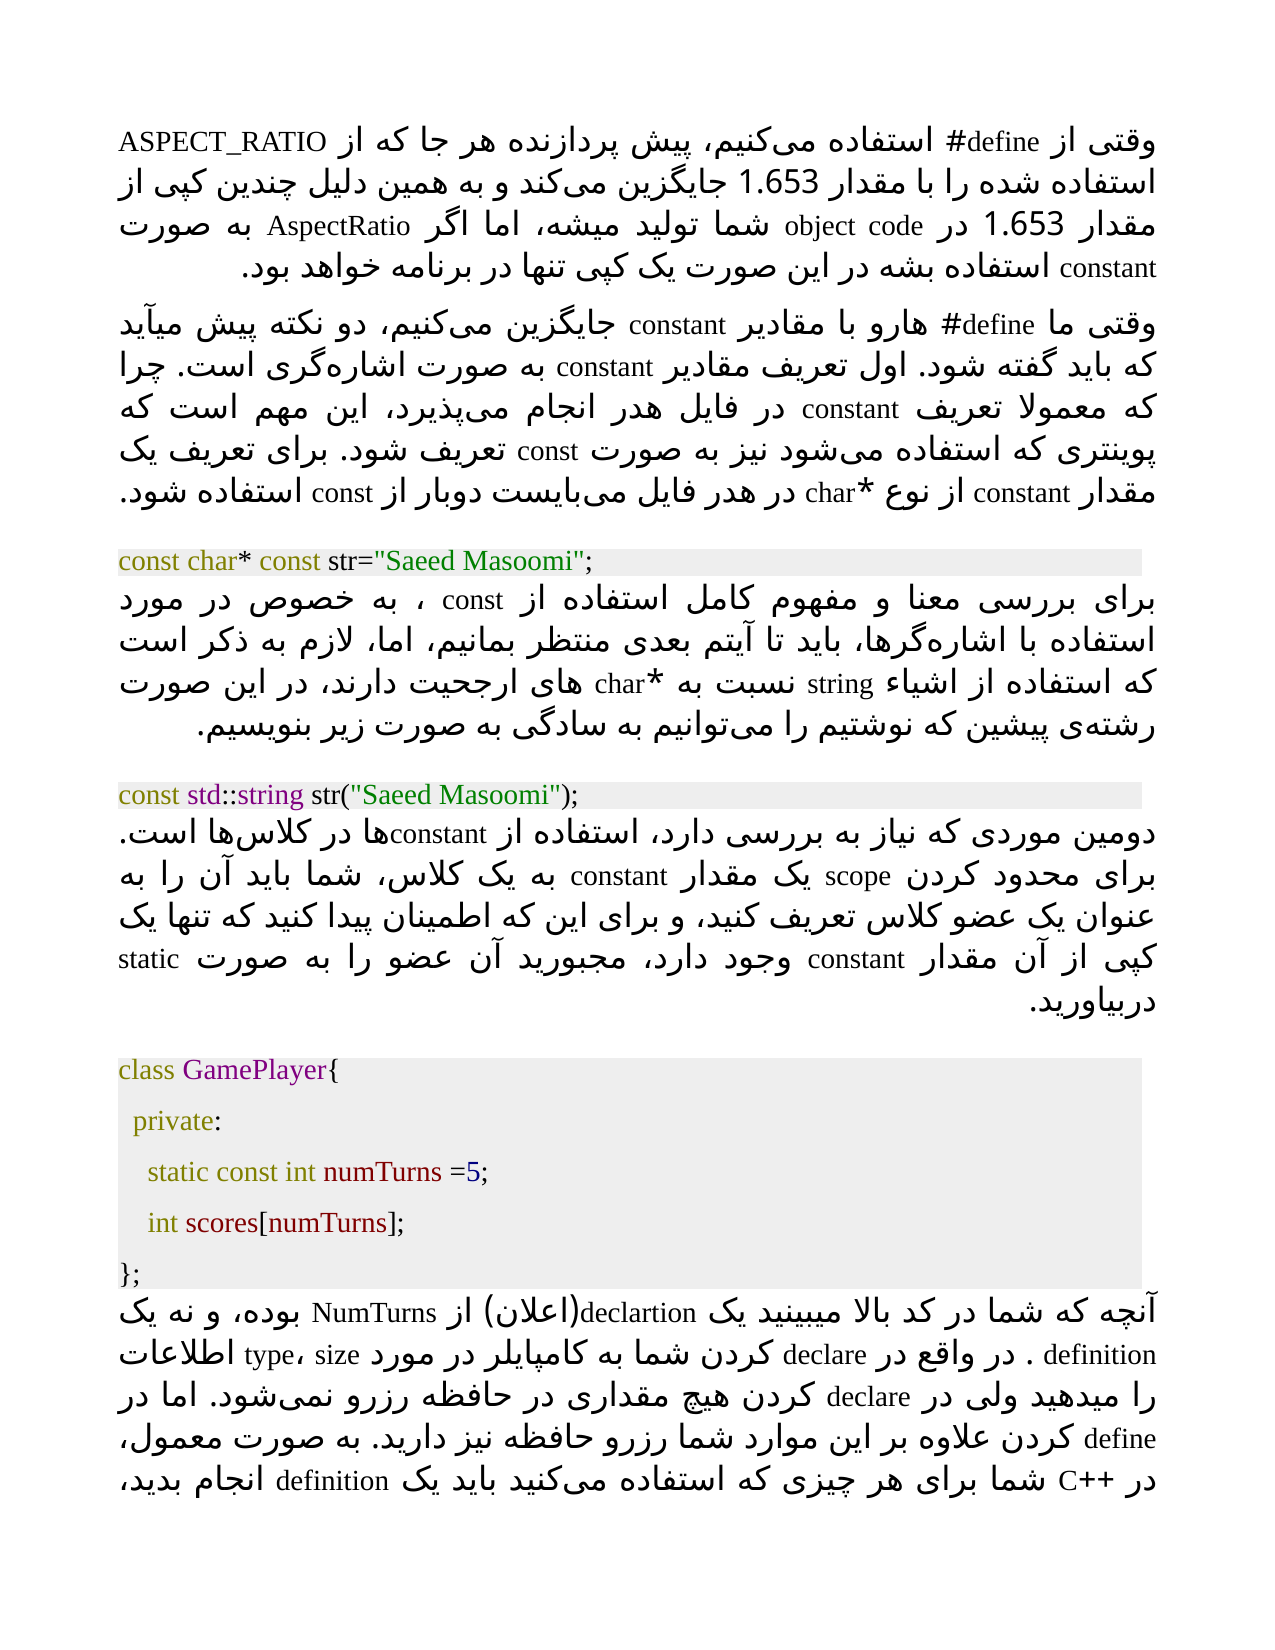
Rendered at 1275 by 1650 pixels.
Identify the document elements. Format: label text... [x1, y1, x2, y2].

text static const int numTurns =5; [118, 1160, 1142, 1187]
text دومین موردی که نیاز به بررسی دارد، استفاده از constant‌ها در کلاس‌ها است. برای محدود کردن scope یک مقدار constant به یک کلاس، شما باید آن را به عنوان یک عضو کلاس تعریف کنید، و برای این که اطمینان پیدا کنید که تنها یک کپی از آن مقدار constant وجود دارد، مجبورید آن عضو را به صورت static دربیاورید. [118, 809, 1157, 1019]
text برای بررسی معنا و مفهوم کامل استفاده از const ، به خصوص در مورد استفاده با اشاره‌گر‌ها، باید تا آیتم بعدی منتظر بمانیم، اما، لازم به ذکر است که استفاده از اشیاء string نسبت به *char های ارجحیت دارند، در این صورت رشته‌ی پیشین که نوشتیم را می‌توانیم به سادگی به صورت زیر بنویسیم. [118, 576, 1157, 744]
text آنچه که شما در کد بالا میبینید یک declartion(اعلان) از NumTurns بوده، و نه یک definition . در واقع در declare کردن شما به کامپایلر در مورد type، size اطلاعات را میدهید ولی در declare کردن هیچ مقداری در حافظه رزرو نمی‌شود. اما در define کردن علاوه بر این موارد شما رزرو حافظه نیز دارید. به صورت معمول، در ++C شما برای هر چیزی که استفاده می‌کنید باید یک definition انجام بدید، اما در مورد constant هایی که مربوط به class هستند و به صورت static درآمده‌اند و از نوع integral‌ای هستند(یعنی type‌هایی مثل integer، char و bool و غیره) یک استثنا محسوب می‌شوند. تا وقتی که شما آدرسی برای آن‌ها تعیین نکرده باشید می‌توانید declare شون کنید و بدون این که definition‌ای براشون تعیین کرده باشید از آن‌ها استفاده بکنید. اگر آدرس یک مقدار constant مربوط به کلاس را نگیرید، یا این که compiler شما به صورت اشتباه اصرار بر definition داشته باشید ( با این وجود که شما آدرس آن را نگرفته باشید) می‌توانید به صورت زیر یک تعریف مجزا برای آن فراهم کنید. [118, 1289, 1157, 1498]
text }; [118, 1262, 1142, 1289]
text private: [118, 1109, 1142, 1136]
text const std::string str("Saeed Masoomi"); [118, 782, 1142, 809]
text این مقدار ثابت بوده و متعلق به زبان می‌باشد و همواره توسط compiler دیده می‌شود و قطعا وارد symbol table نیز می‌شود. همچنین در مورد متغیرهای ممیز شناور مثل همین مثال خودمون استفاده از constant موجب تولید کد کمتری نسبت به نمونه‌ی مشابه با define# میشود. این مورد به این دلیل رخ میدهد که وقتی از define# استفاده می‌کنیم، پیش پردازنده هر جا که از ASPECT_RATIO استفاده شده را با مقدار 1.653 جایگزین می‌کند و به همین دلیل چندین کپی از مقدار 1.653 در object code شما تولید میشه، اما اگر AspectRatio به صورت constant استفاده بشه در این صورت یک کپی تنها در برنامه خواهد بود. [118, 118, 1157, 286]
text const char* const str="Saeed Masoomi"; [118, 549, 1142, 576]
text class GamePlayer{ [118, 1058, 1142, 1085]
text وقتی ما define# هارو با مقادیر constant جایگزین می‌کنیم، دو نکته پیش میآید که باید گفته شود. اول تعریف مقادیر constant به صورت اشاره‌گری است. چرا که معمولا تعریف constant در فایل هدر انجام می‌پذیرد، این مهم است که پوینتری که استفاده می‌شود نیز به صورت const تعریف شود. برای تعریف یک مقدار constant از نوع *char در هدر فایل می‌بایست دوبار از const استفاده شود. [118, 301, 1157, 511]
text int scores[numTurns]; [118, 1211, 1142, 1238]
